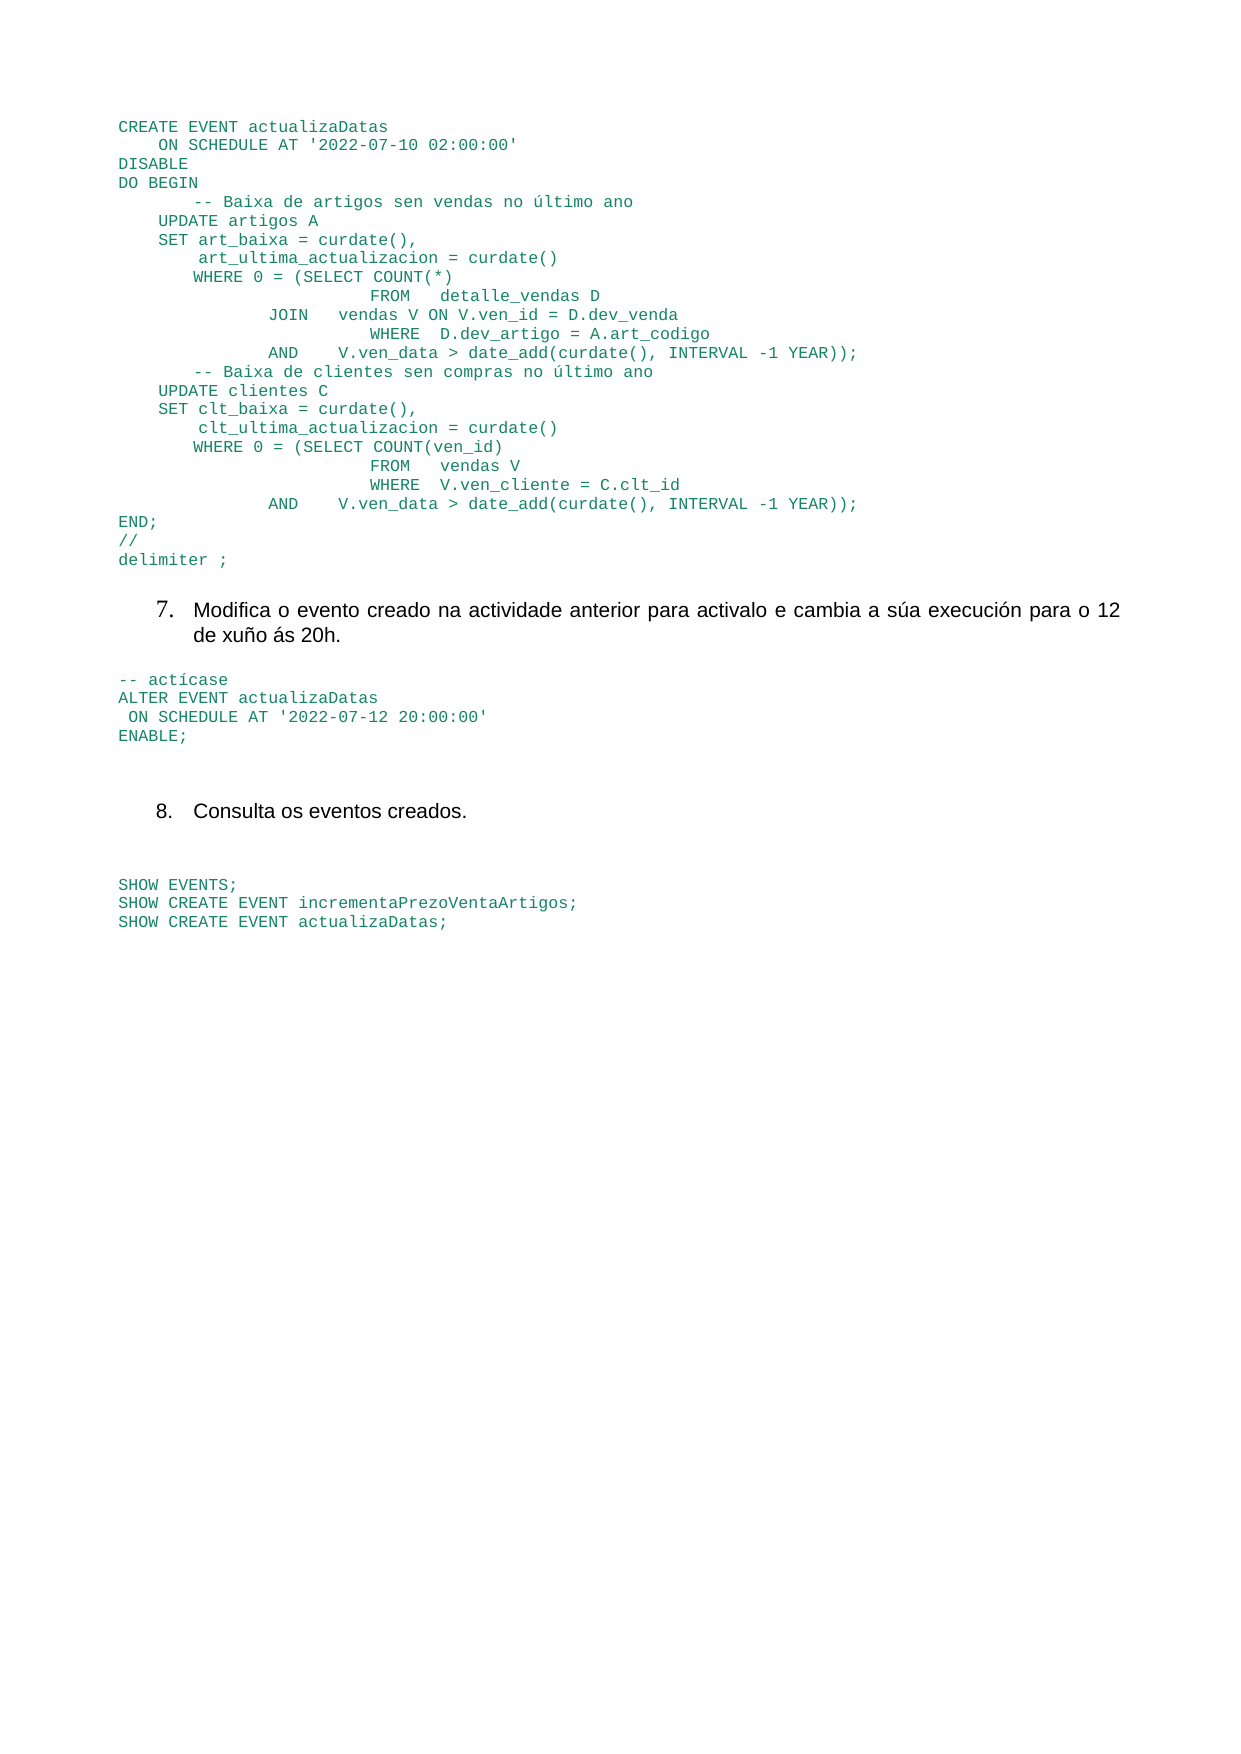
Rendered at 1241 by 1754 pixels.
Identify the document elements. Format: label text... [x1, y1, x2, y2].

text CREATE EVENT actualizaDatas ON SCHEDULE AT '2022-07-10 02:00:00' DISABLE DO BEGIN -- Baixa de artigos sen vendas no último ano UPDATE artigos A SET art_baixa = curdate(), art_ultima_actualizacion = curdate() WHERE 0 = (SELECT COUNT(*) FROM detalle_vendas D JOIN vendas V ON V.ven_id = D.dev_venda WHERE D.dev_artigo = A.art_codigo AND V.ven_data > date_add(curdate(), INTERVAL -1 YEAR)); -- Baixa de clientes sen compras no último ano UPDATE clientes C SET clt_baixa = curdate(), clt_ultima_actualizacion = curdate() WHERE 0 = (SELECT COUNT(ven_id) FROM vendas V WHERE V.ven_cliente = C.clt_id AND V.ven_data > date_add(curdate(), INTERVAL -1 YEAR)); END; // delimiter ; [118, 118, 1122, 571]
list Modifica o evento creado na actividade anterior para activalo e cambia a súa execución para o 12 de xuño ás 20h. [156, 594, 1122, 647]
list -- actícase [118, 671, 1122, 690]
list ALTER EVENT actualizaDatas ON SCHEDULE AT '2022-07-12 20:00:00' ENABLE; [118, 690, 1122, 747]
text SHOW EVENTS; SHOW CREATE EVENT incrementaPrezoVentaArtigos; SHOW CREATE EVENT actualizaDatas; [118, 876, 1122, 961]
list Consulta os eventos creados. [156, 799, 1122, 823]
